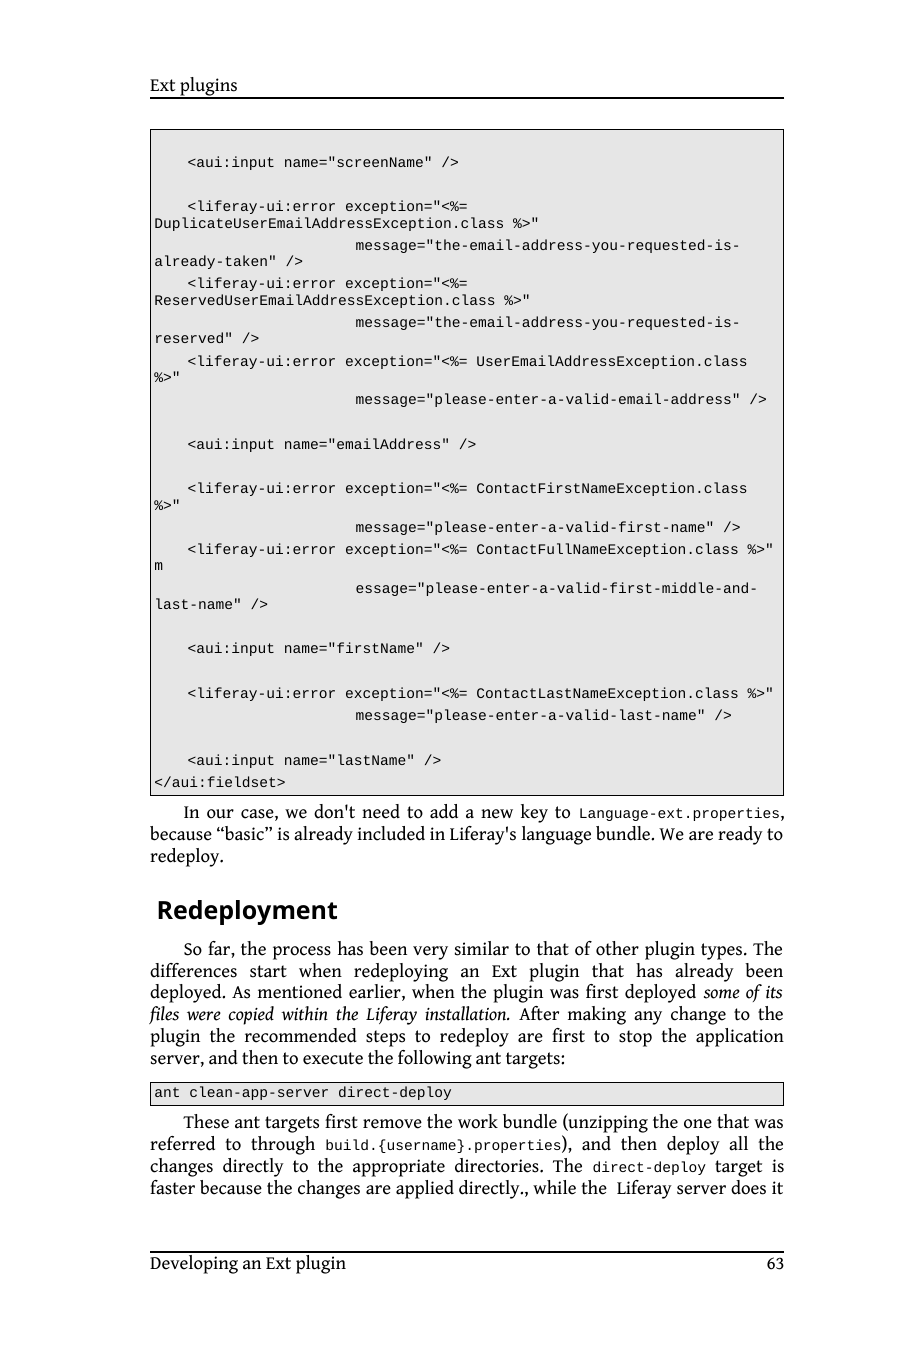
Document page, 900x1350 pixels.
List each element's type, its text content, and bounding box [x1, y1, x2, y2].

text <aui:input name="firstName" /> [151, 638, 783, 658]
text message="the-email-address-you-requested-is-already-taken" /> [151, 234, 783, 271]
text <liferay-ui:error exception="<%= ContactFirstNameException.class %>" [151, 478, 783, 514]
text message="the-email-address-you-requested-is-reserved" /> [151, 311, 783, 348]
text In our case, we don't need to add a new key to Language-ext.properties, because “basic” is already included in Liferay's language bundle. We are ready to redeploy. [150, 802, 784, 867]
subtitle Redeployment [150, 893, 784, 927]
text message="please-enter-a-valid-last-name" /> [151, 705, 783, 725]
text message="please-enter-a-valid-first-name" /> [151, 516, 783, 536]
text These ant targets first remove the work bundle (unzipping the one that was referred to through build.{username}.properties), and then deploy all the changes directly to the appropriate directories. The direct-deploy target is faster because the changes are applied directly., while the Liferay server does it [150, 1112, 784, 1199]
text <aui:input name="screenName" /> [151, 151, 783, 171]
text So far, the process has been very similar to that of other plugin types. The differences start when redeploying an Ext plugin that has already been deployed. As mentioned earlier, when the plugin was first deployed some of its files were copied within the Liferay installation. After making any change to the plugin the recommended steps to redeploy are first to stop the application server, and then to execute the following ant targets: [150, 939, 784, 1069]
text <liferay-ui:error exception="<%= UserEmailAddressException.class %>" [151, 350, 783, 386]
text </aui:fieldset> [151, 772, 783, 795]
text message="please-enter-a-valid-email-address" /> [151, 388, 783, 409]
text essage="please-enter-a-valid-first-middle-and-last-name" /> [151, 577, 783, 613]
text <liferay-ui:error exception="<%= ContactLastNameException.class %>" [151, 682, 783, 703]
text <aui:input name="emailAddress" /> [151, 433, 783, 453]
text ant clean-app-server direct-deploy [151, 1083, 783, 1105]
text <liferay-ui:error exception="<%= ReservedUserEmailAddressException.class %>" [151, 273, 783, 309]
text <liferay-ui:error exception="<%= ContactFullNameException.class %>" m [151, 538, 783, 575]
text <liferay-ui:error exception="<%= DuplicateUserEmailAddressException.class %>" [151, 196, 783, 232]
text <aui:input name="lastName" /> [151, 749, 783, 769]
